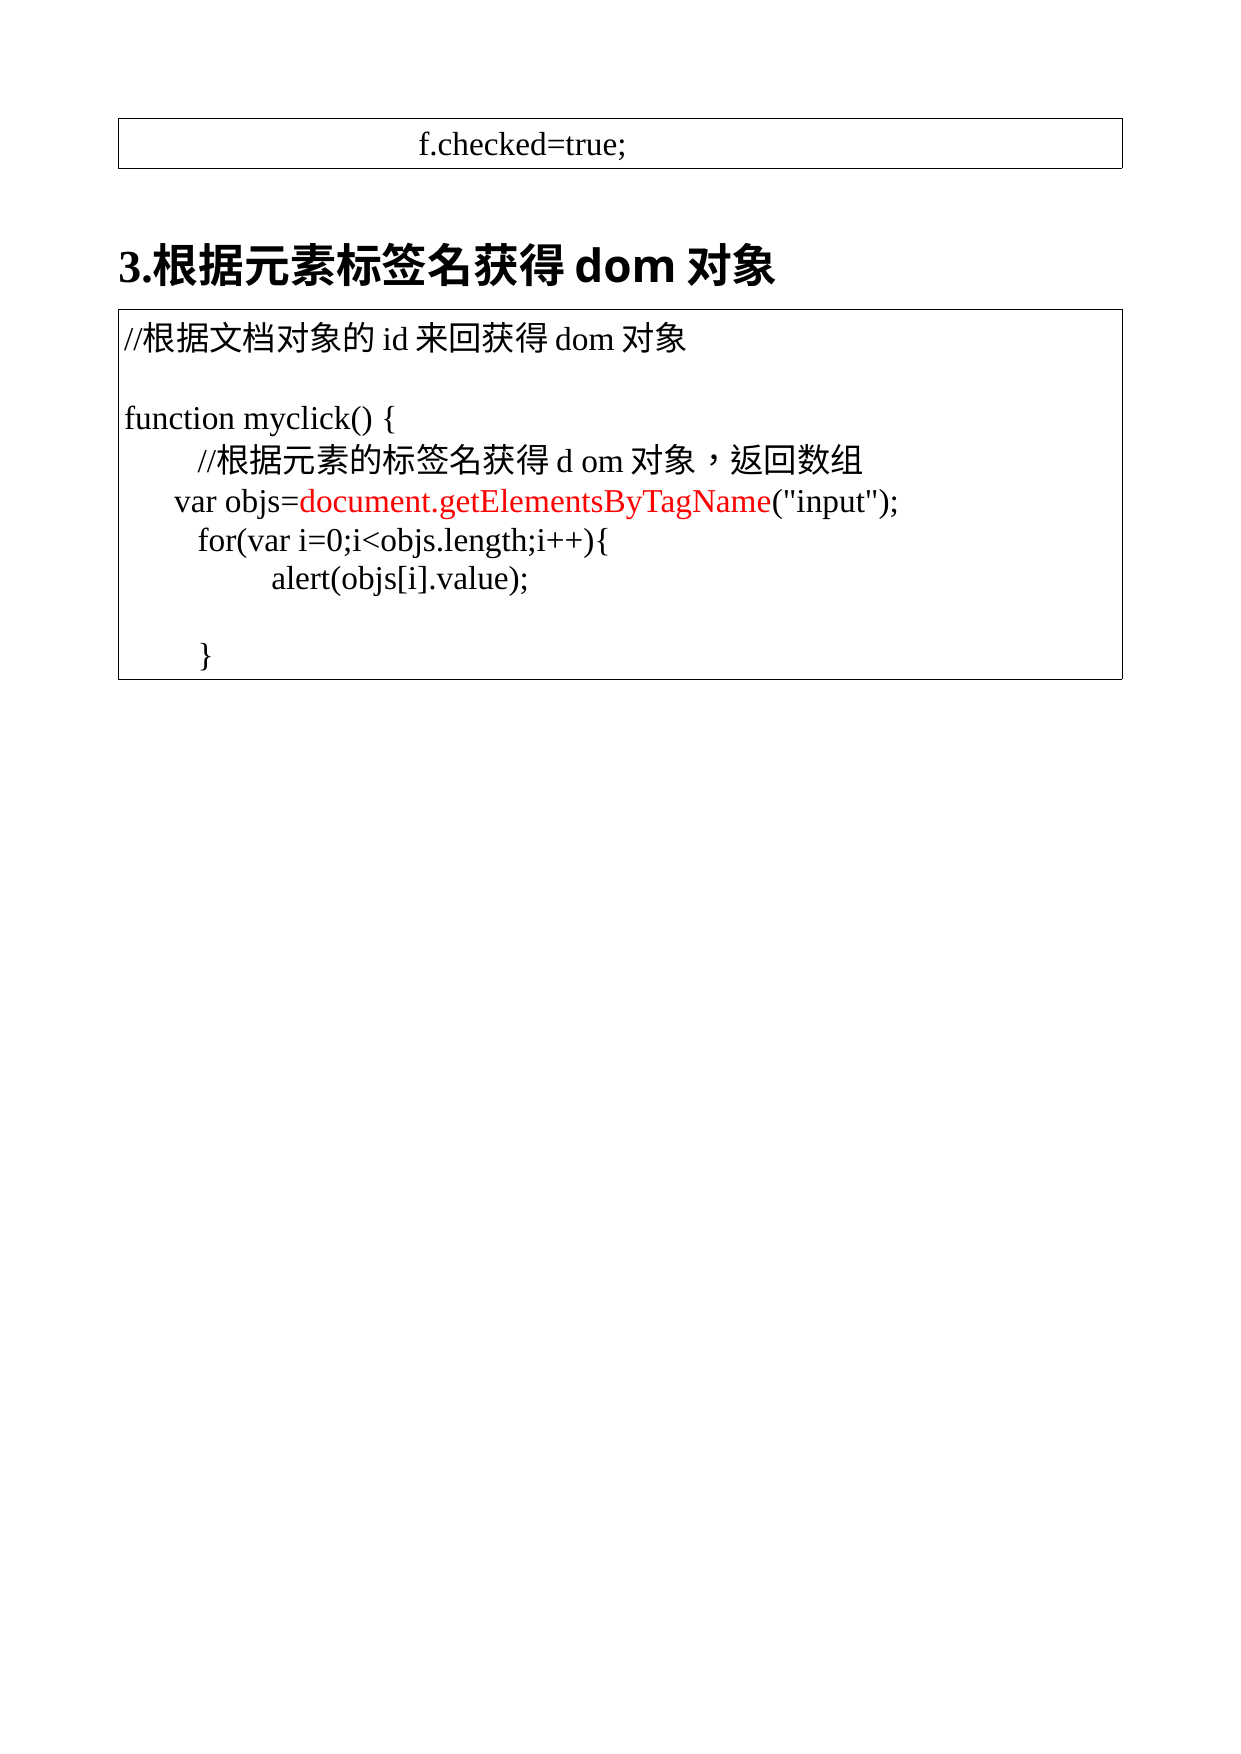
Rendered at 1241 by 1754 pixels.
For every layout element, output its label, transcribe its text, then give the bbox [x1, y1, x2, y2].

table_header //根据文档对象的id来回获得dom对象 function myclick() { //根据元素的标签名获得d om对象，返回数组 var objs=document.getElementsByTagName("input"); for(var i=0;i<objs.length;i++){ alert(objs[i].value); } [119, 310, 1122, 679]
table_header f.checked=true; [119, 119, 1122, 168]
subtitle 3.根据元素标签名获得dom对象 [118, 233, 1122, 296]
